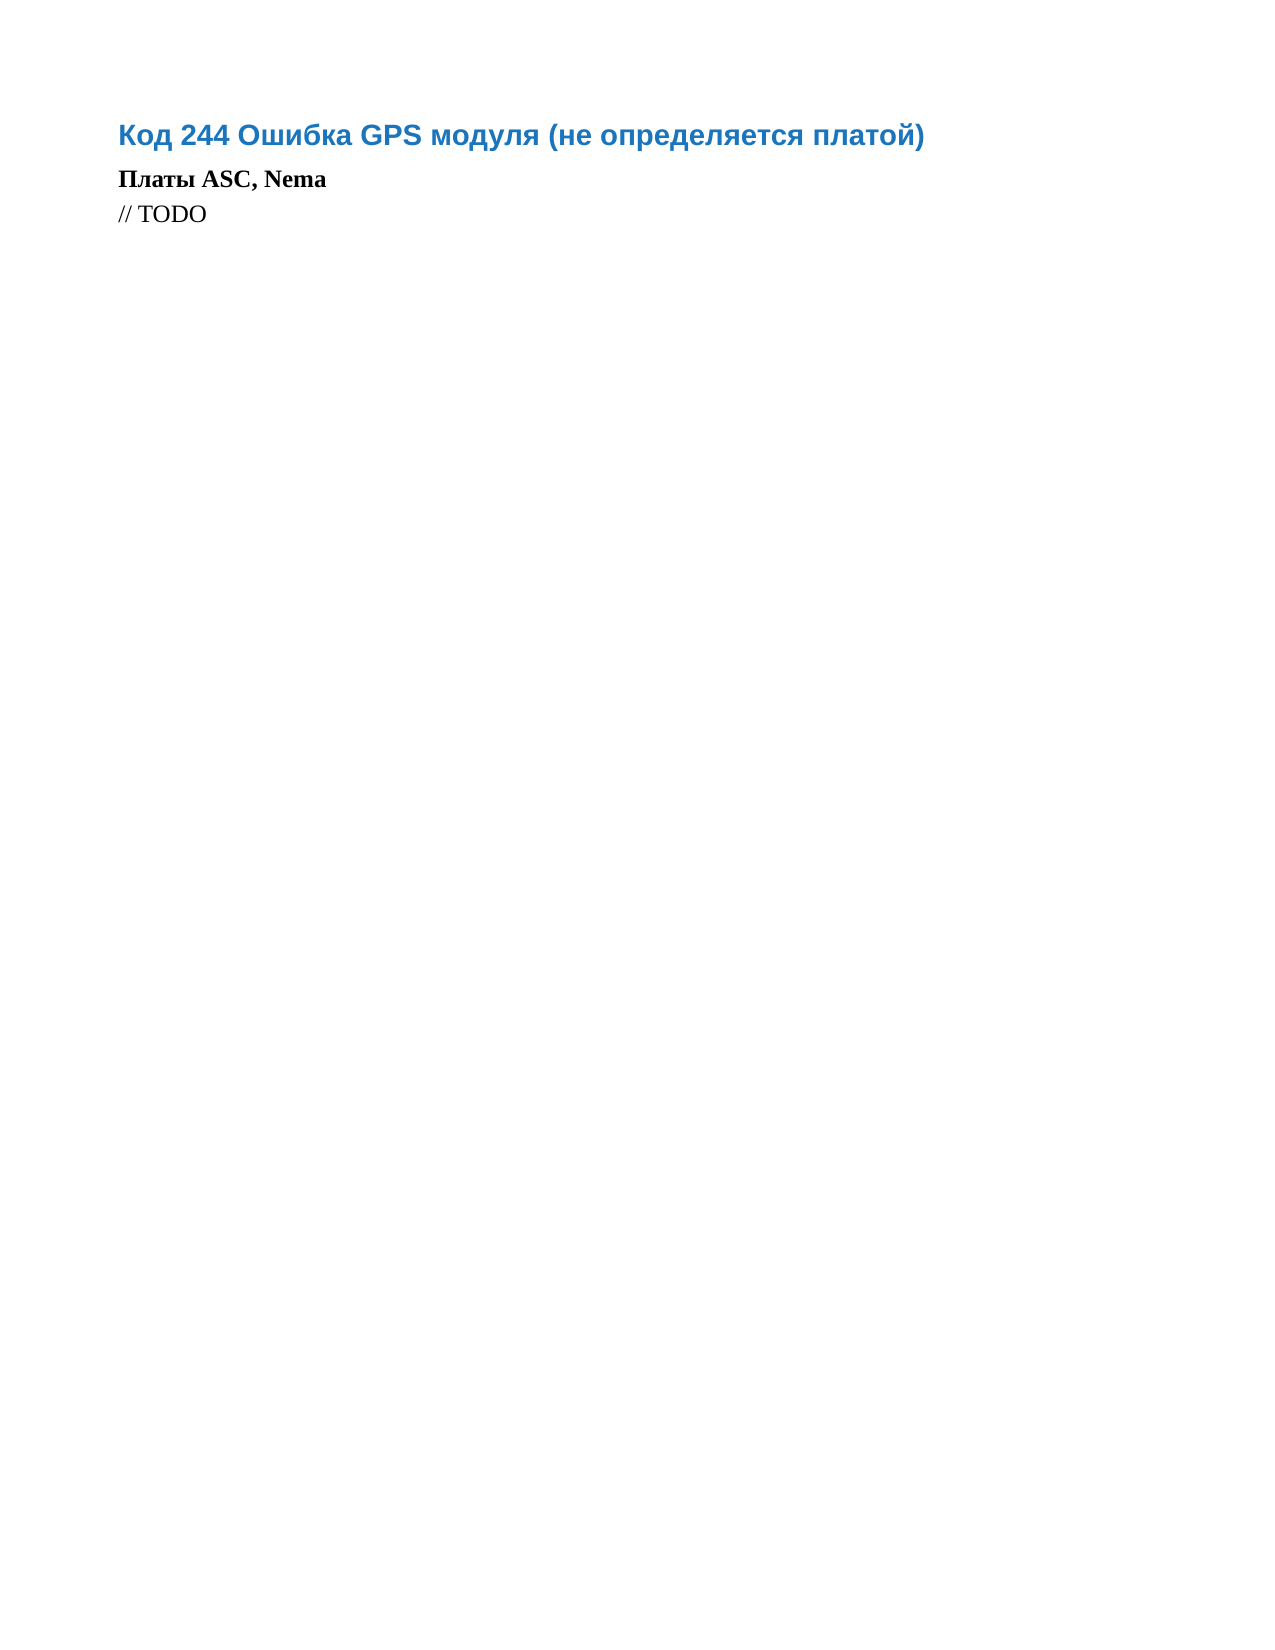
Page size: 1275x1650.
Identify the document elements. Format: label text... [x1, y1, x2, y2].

subtitle Код 244 Ошибка GPS модуля (не определяется платой) [118, 118, 1157, 152]
text Платы ASC, Nema [118, 164, 1157, 193]
text // TODO [118, 199, 1157, 228]
